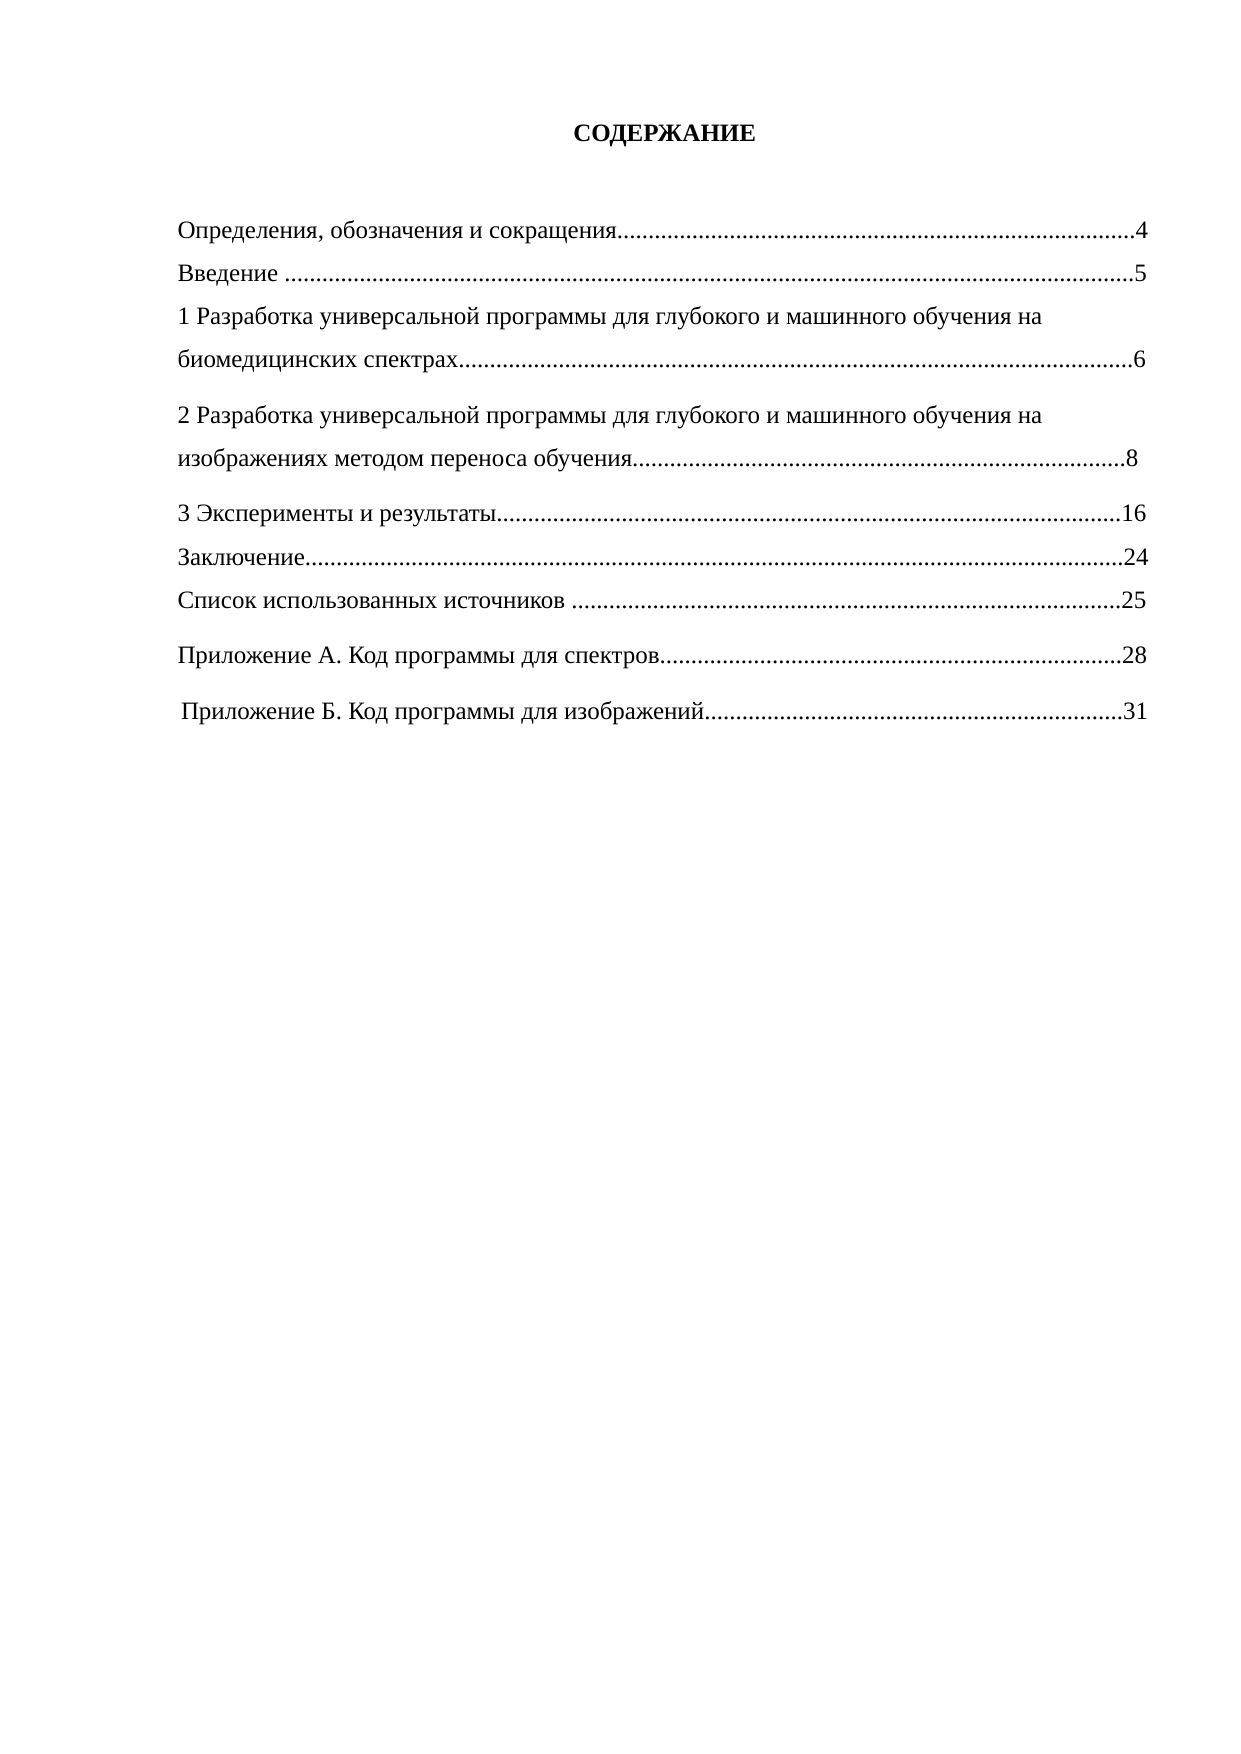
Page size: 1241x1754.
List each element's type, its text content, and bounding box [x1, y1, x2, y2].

text Приложение Б. Код программы для изображений...................................................................31 [177, 696, 1152, 725]
text 3 Эксперименты и результаты....................................................................................................16 Заключение...................................................................................................................................24 Список использованных источников ........................................................................................25 [177, 498, 1152, 613]
text Определения, обозначения и сокращения...................................................................................4 Введение ........................................................................................................................................5 1 Разработка универсальной программы для глубокого и машинного обучения на биомедицинских спектрах............................................................................................................6 [177, 215, 1152, 373]
text Приложение А. Код программы для спектров..........................................................................28 [177, 640, 1152, 669]
text 2 Разработка универсальной программы для глубокого и машинного обучения на изображениях методом переноса обучения...............................................................................8 [177, 400, 1152, 472]
text СОДЕРЖАНИЕ [177, 118, 1152, 147]
